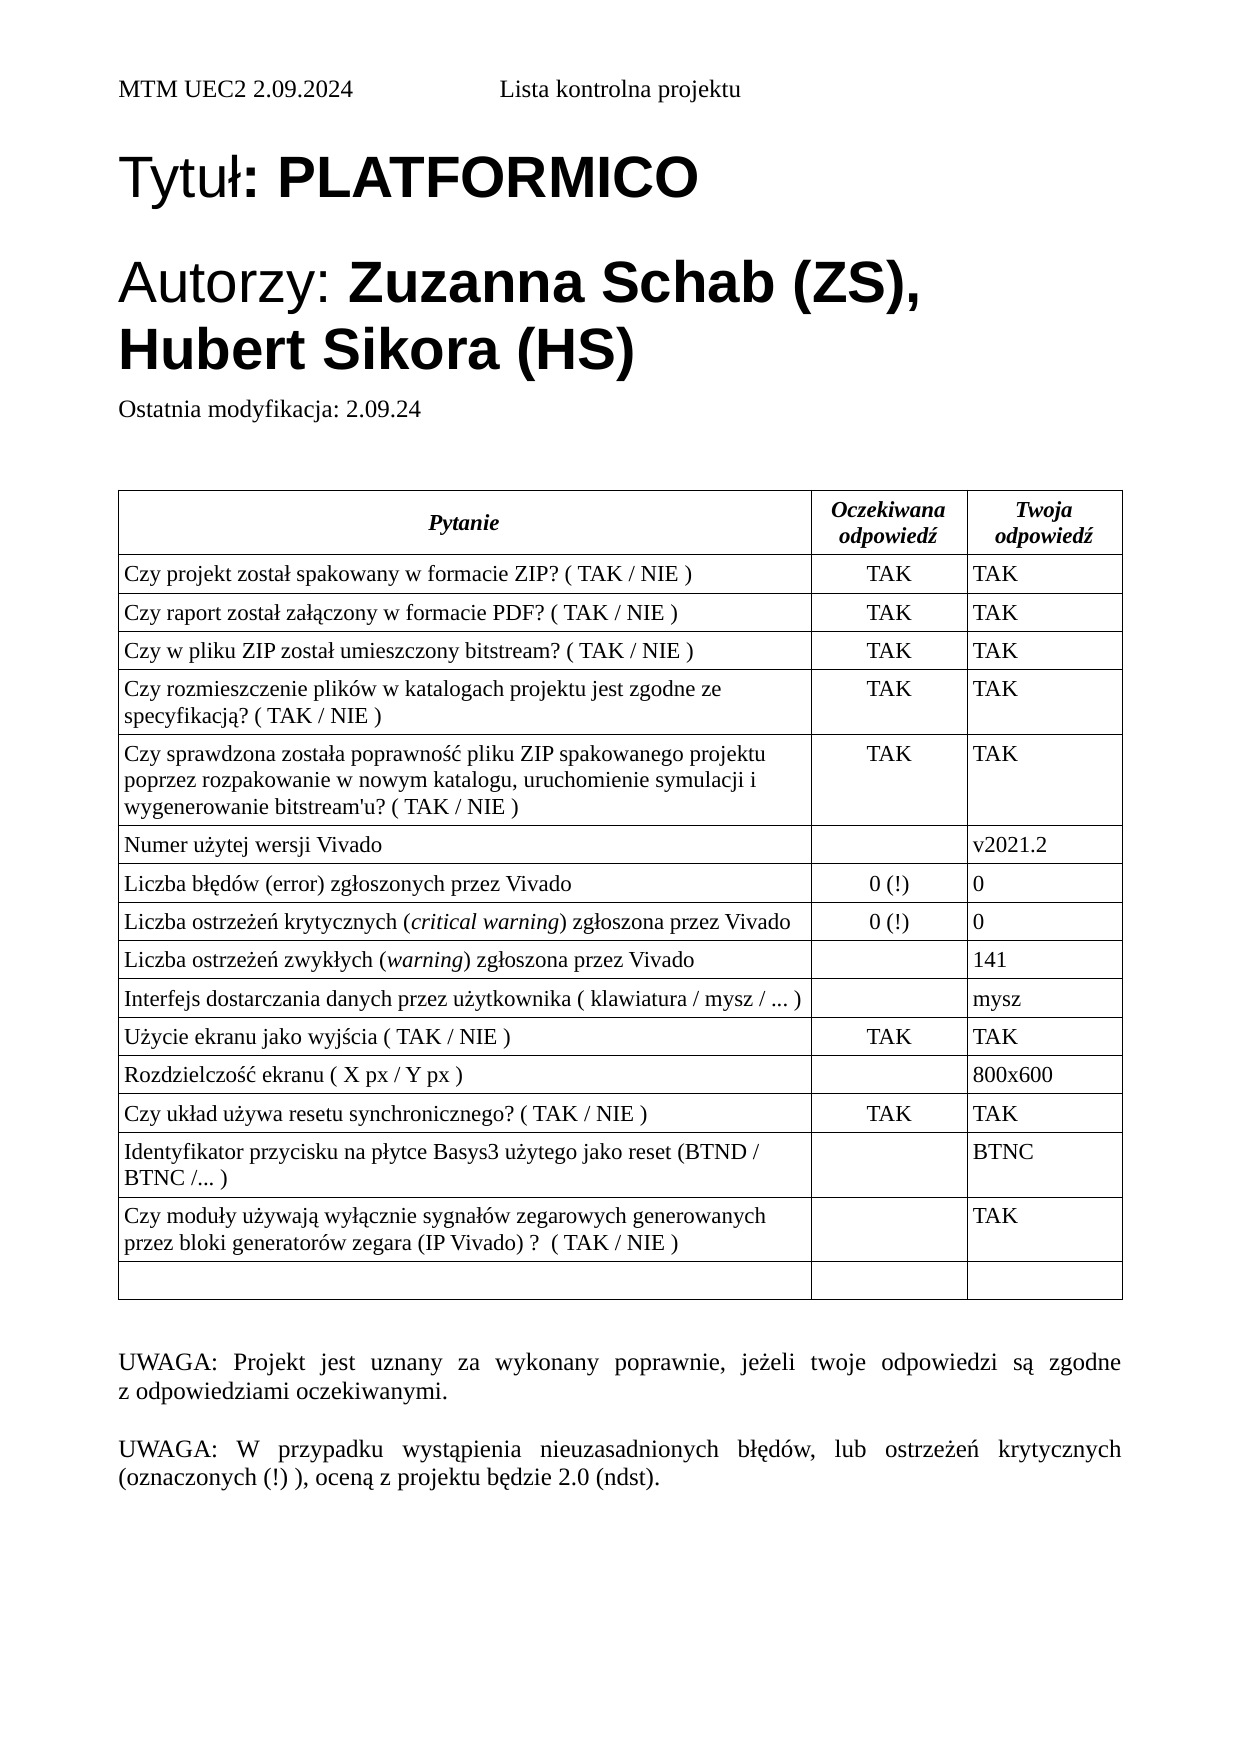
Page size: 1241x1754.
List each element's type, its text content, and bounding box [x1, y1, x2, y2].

table_cell Numer użytej wersji Vivado [119, 826, 811, 863]
table_header Pytanie [119, 491, 811, 554]
table_cell Czy w pliku ZIP został umieszczony bitstream? ( TAK / NIE ) [119, 632, 811, 669]
table_cell Czy sprawdzona została poprawność pliku ZIP spakowanego projektu poprzez rozpakowanie w nowym katalogu, uruchomienie symulacji i wygenerowanie bitstream'u? ( TAK / NIE ) [119, 735, 811, 825]
table_cell TAK [812, 555, 967, 593]
table_cell Liczba ostrzeżeń zwykłych (warning) zgłoszona przez Vivado [119, 941, 811, 978]
table_cell BTNC [968, 1133, 1122, 1196]
table_cell [812, 1198, 967, 1261]
table_header Oczekiwana odpowiedź [812, 491, 967, 554]
table_cell TAK [812, 1094, 967, 1132]
table_cell [812, 826, 967, 863]
table_cell Czy układ używa resetu synchronicznego? ( TAK / NIE ) [119, 1094, 811, 1132]
text Autorzy: Zuzanna Schab (ZS), Hubert Sikora (HS) [118, 248, 1122, 382]
table_cell v2021.2 [968, 826, 1122, 863]
table_cell mysz [968, 979, 1122, 1017]
table_cell Liczba ostrzeżeń krytycznych (critical warning) zgłoszona przez Vivado [119, 903, 811, 940]
table_cell 800x600 [968, 1056, 1122, 1093]
table_cell TAK [812, 632, 967, 669]
table_cell Rozdzielczość ekranu ( X px / Y px ) [119, 1056, 811, 1093]
table_cell Czy projekt został spakowany w formacie ZIP? ( TAK / NIE ) [119, 555, 811, 593]
table_cell 0 [968, 903, 1122, 940]
table_cell TAK [812, 670, 967, 734]
table_header Twoja odpowiedź [968, 491, 1122, 554]
table_cell 141 [968, 941, 1122, 978]
table_cell Interfejs dostarczania danych przez użytkownika ( klawiatura / mysz / ... ) [119, 979, 811, 1017]
table_cell Czy raport został załączony w formacie PDF? ( TAK / NIE ) [119, 594, 811, 631]
table_cell TAK [968, 555, 1122, 593]
table_cell TAK [968, 670, 1122, 734]
table_cell Liczba błędów (error) zgłoszonych przez Vivado [119, 864, 811, 902]
table_cell TAK [812, 1018, 967, 1055]
text UWAGA: W przypadku wystąpienia nieuzasadnionych błędów, lub ostrzeżeń krytycznych (oznaczonych (!) ), oceną z projektu będzie 2.0 (ndst). [118, 1434, 1122, 1491]
table_cell [812, 1133, 967, 1196]
table_cell TAK [968, 735, 1122, 825]
table_cell TAK [812, 735, 967, 825]
table_cell Użycie ekranu jako wyjścia ( TAK / NIE ) [119, 1018, 811, 1055]
table_cell TAK [968, 1094, 1122, 1132]
table_cell TAK [968, 1198, 1122, 1261]
table_cell Identyfikator przycisku na płytce Basys3 użytego jako reset (BTND / BTNC /... ) [119, 1133, 811, 1196]
table_cell 0 [968, 864, 1122, 902]
table_cell [812, 979, 967, 1017]
table_cell TAK [968, 1018, 1122, 1055]
table_cell TAK [968, 594, 1122, 631]
table_cell [968, 1262, 1122, 1299]
table_cell Czy moduły używają wyłącznie sygnałów zegarowych generowanych przez bloki generatorów zegara (IP Vivado) ? ( TAK / NIE ) [119, 1198, 811, 1261]
table_cell [812, 1056, 967, 1093]
table_cell TAK [968, 632, 1122, 669]
text UWAGA: Projekt jest uznany za wykonany poprawnie, jeżeli twoje odpowiedzi są zgodne z odpowiedziami oczekiwanymi. [118, 1347, 1122, 1405]
text Ostatnia modyfikacja: 2.09.24 [118, 394, 1122, 423]
table_cell [812, 1262, 967, 1299]
table_cell Czy rozmieszczenie plików w katalogach projektu jest zgodne ze specyfikacją? ( TAK / NIE ) [119, 670, 811, 734]
table_cell [119, 1262, 811, 1299]
table_cell [812, 941, 967, 978]
text Tytuł: PLATFORMICO [118, 143, 1122, 210]
table_cell TAK [812, 594, 967, 631]
table_cell 0 (!) [812, 864, 967, 902]
table_cell 0 (!) [812, 903, 967, 940]
